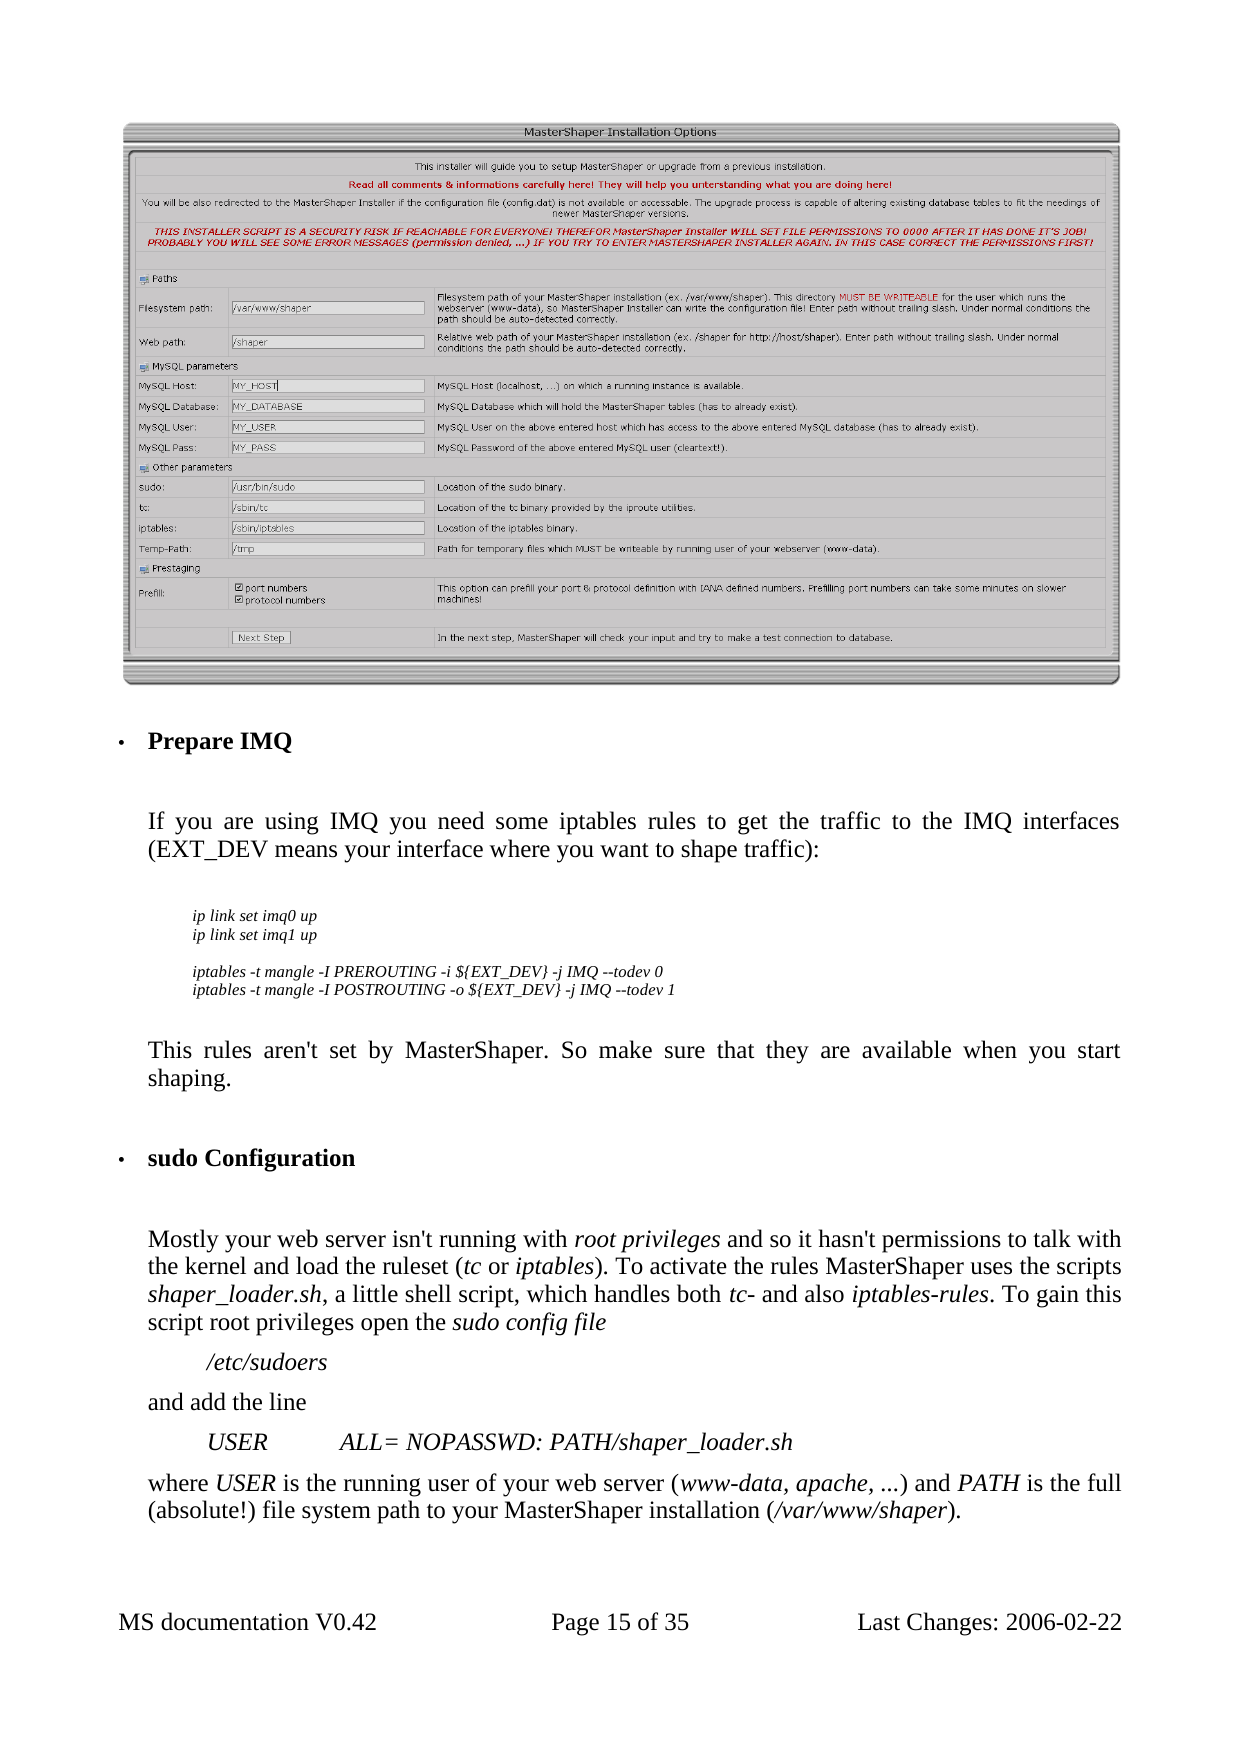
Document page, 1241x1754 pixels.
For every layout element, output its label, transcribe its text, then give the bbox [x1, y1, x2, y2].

list USER ALL= NOPASSWD: PATH/shaper_loader.sh [177, 1428, 1122, 1456]
list This rules aren't set by MasterShaper. So make sure that they are available when you start shaping. [118, 1036, 1122, 1092]
list where USER is the running user of your web server (www-data, apache, ...) and PATH is the full (absolute!) file system path to your MasterShaper installation (/var/www/shaper). [118, 1469, 1122, 1524]
text iptables -t mangle -I POSTROUTING -o ${EXT_DEV} -j IMQ --todev 1 [118, 981, 1122, 999]
list Prepare IMQ [118, 727, 1122, 755]
list Mostly your web server isn't running with root privileges and so it hasn't permissions to talk with the kernel and load the ruleset (tc or iptables). To activate the rules MasterShaper uses the scripts shaper_loader.sh, a little shell script, which handles both tc- and also iptables-rules. To gain this script root privileges open the sudo config file [118, 1225, 1122, 1336]
picture [118, 118, 1122, 687]
list sudo Configuration [118, 1144, 1122, 1172]
list /etc/sudoers [177, 1348, 1122, 1376]
list If you are using IMQ you need some iptables rules to get the traffic to the IMQ interfaces (EXT_DEV means your interface where you want to shape traffic): [118, 807, 1122, 863]
text ip link set imq1 up [118, 925, 1122, 943]
list and add the line [118, 1388, 1122, 1416]
text iptables -t mangle -I PREROUTING -i ${EXT_DEV} -j IMQ --todev 0 [118, 962, 1122, 981]
text ip link set imq0 up [118, 906, 1122, 925]
